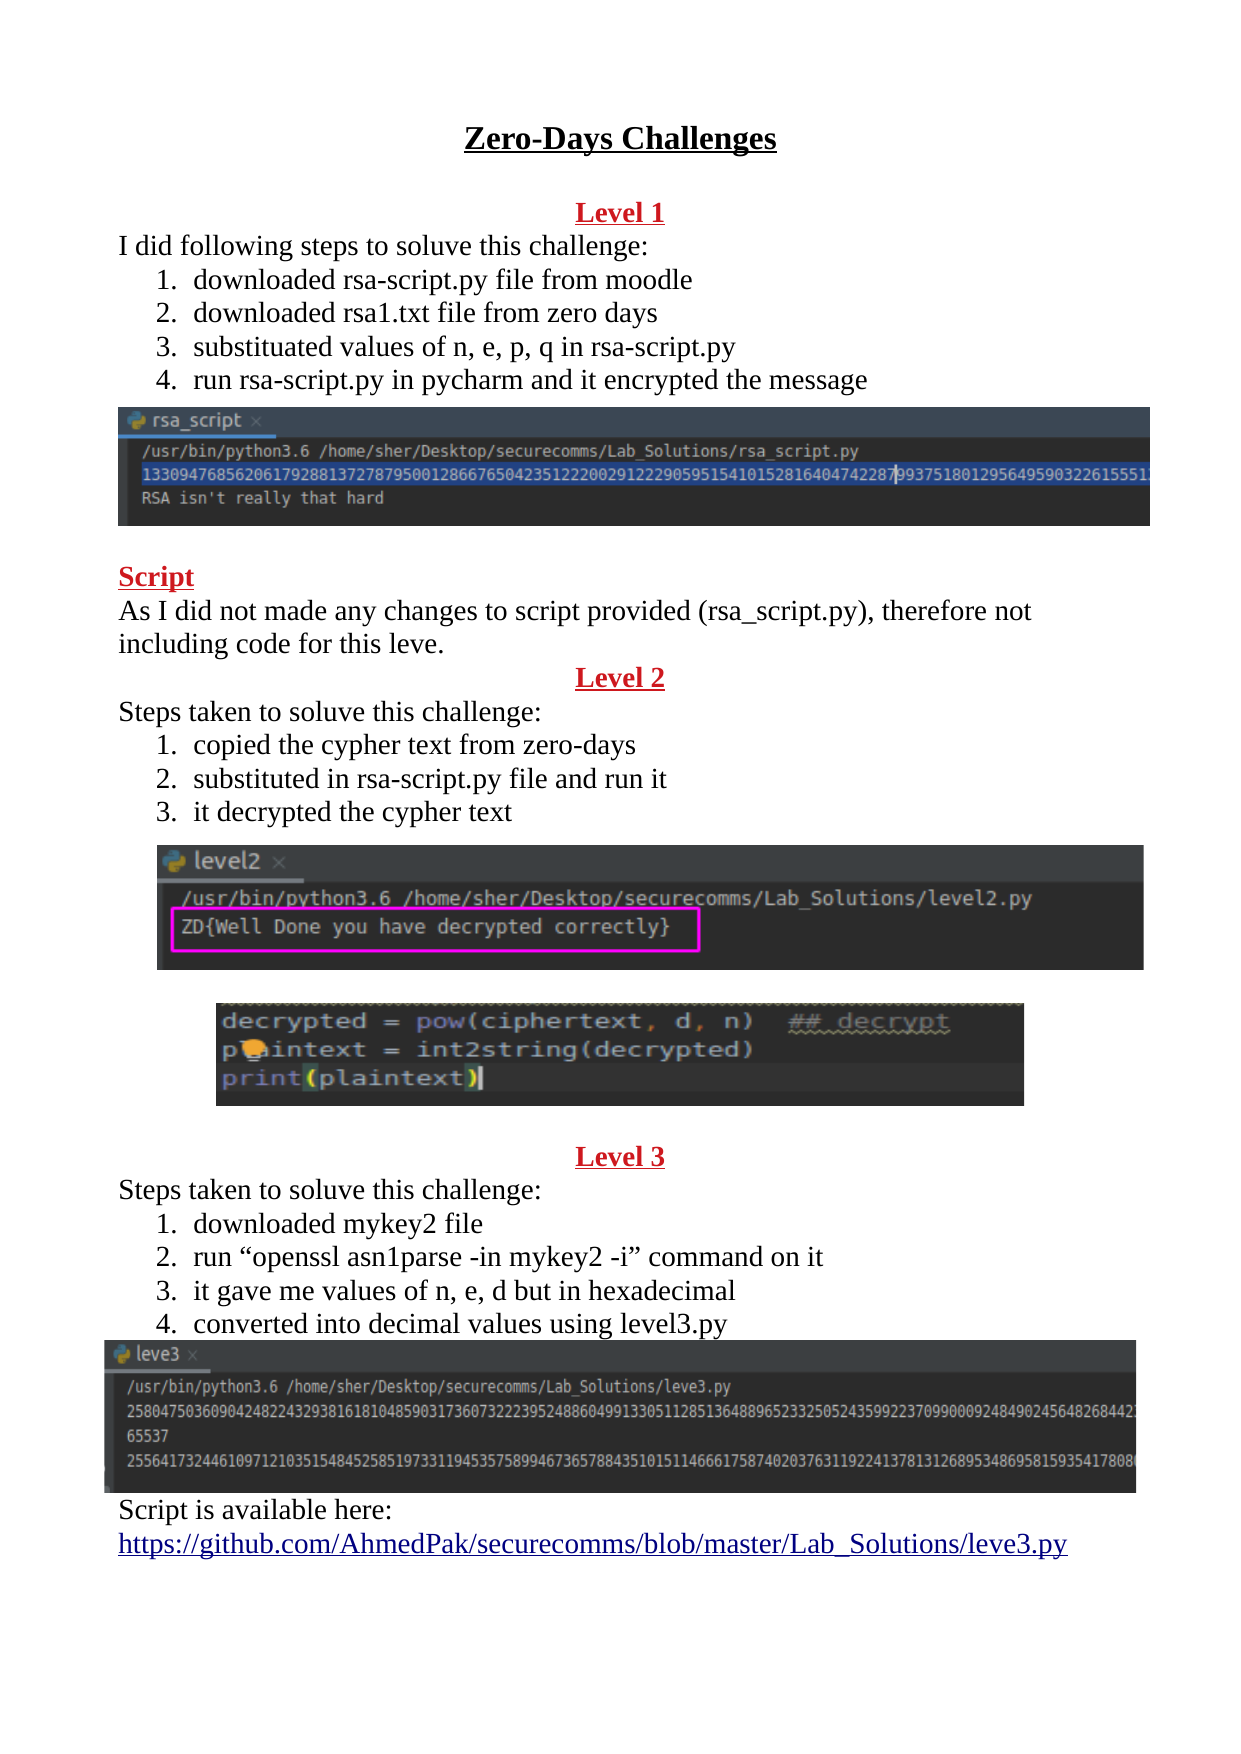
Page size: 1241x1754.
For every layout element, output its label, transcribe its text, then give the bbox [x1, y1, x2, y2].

list run rsa-script.py in pycharm and it encrypted the message [156, 362, 1122, 396]
text Script is available here: [118, 1493, 1122, 1526]
text Steps taken to soluve this challenge: [118, 694, 1122, 727]
list downloaded rsa-script.py file from moodle [156, 262, 1122, 295]
text Level 3 [118, 1139, 1122, 1172]
text https://github.com/AhmedPak/securecomms/blob/master/Lab_Solutions/leve3.py [118, 1526, 1122, 1559]
list copied the cypher text from zero-days [156, 727, 1122, 761]
text Level 2 [118, 660, 1122, 694]
picture [118, 407, 1150, 526]
picture [216, 1003, 1025, 1106]
list run “openssl asn1parse -in mykey2 -i” command on it [156, 1239, 1122, 1273]
list it gave me values of n, e, d but in hexadecimal [156, 1273, 1122, 1306]
text As I did not made any changes to script provided (rsa_script.py), therefore not including code for this leve. [118, 593, 1122, 660]
text Script [118, 559, 1122, 593]
picture [104, 1340, 1137, 1493]
list substituated values of n, e, p, q in rsa-script.py [156, 329, 1122, 362]
list it decrypted the cypher text [156, 794, 1122, 828]
list downloaded mykey2 file [156, 1206, 1122, 1239]
picture [157, 845, 1144, 970]
list downloaded rsa1.txt file from zero days [156, 295, 1122, 329]
text Zero-Days Challenges [118, 118, 1122, 156]
list converted into decimal values using level3.py [156, 1306, 1122, 1340]
text Level 1 [118, 195, 1122, 228]
list substituted in rsa-script.py file and run it [156, 761, 1122, 794]
text I did following steps to soluve this challenge: [118, 228, 1122, 262]
text Steps taken to soluve this challenge: [118, 1172, 1122, 1206]
